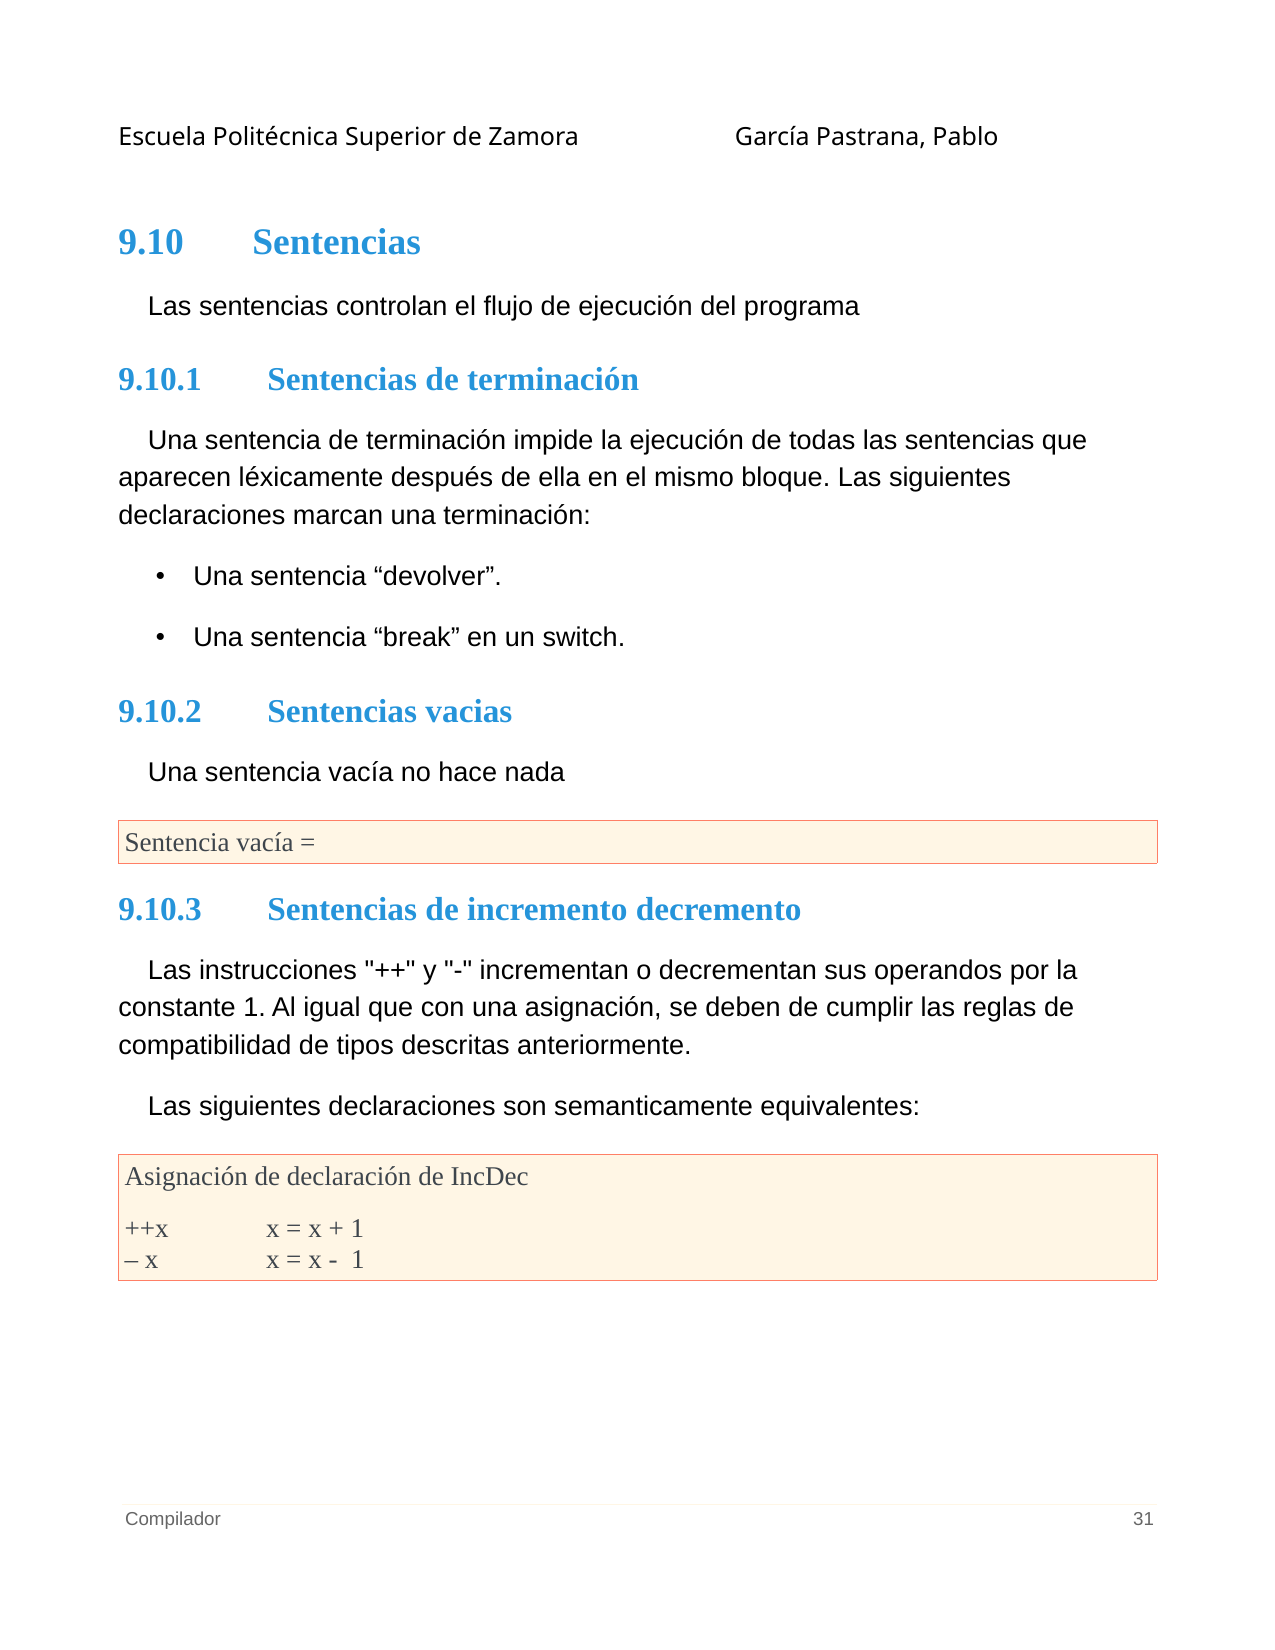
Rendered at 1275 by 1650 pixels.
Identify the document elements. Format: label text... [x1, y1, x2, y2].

text Una sentencia de terminación impide la ejecución de todas las sentencias que aparecen léxicamente después de ella en el mismo bloque. Las siguientes declaraciones marcan una terminación: [118, 424, 1157, 530]
text Las siguientes declaraciones son semanticamente equivalentes: [118, 1090, 1157, 1121]
text ++x x = x + 1 – x x = x - 1 [119, 1206, 1157, 1280]
subtitle Sentencias vacias [118, 691, 1157, 729]
text Asignación de declaración de IncDec [119, 1155, 1157, 1191]
subtitle Sentencias de terminación [118, 359, 1157, 398]
subtitle Sentencias [118, 220, 1157, 263]
text Las instrucciones "++" y "-" incrementan o decrementan sus operandos por la constante 1. Al igual que con una asignación, se deben de cumplir las reglas de compatibilidad de tipos descritas anteriormente. [118, 954, 1157, 1060]
text Una sentencia vacía no hace nada [118, 756, 1157, 787]
text Las sentencias controlan el flujo de ejecución del programa [118, 290, 1157, 321]
text Sentencia vacía = [119, 821, 1157, 863]
list Una sentencia “devolver”. [156, 560, 1157, 591]
subtitle Sentencias de incremento decremento [118, 889, 1157, 928]
list Una sentencia “break” en un switch. [156, 621, 1157, 653]
